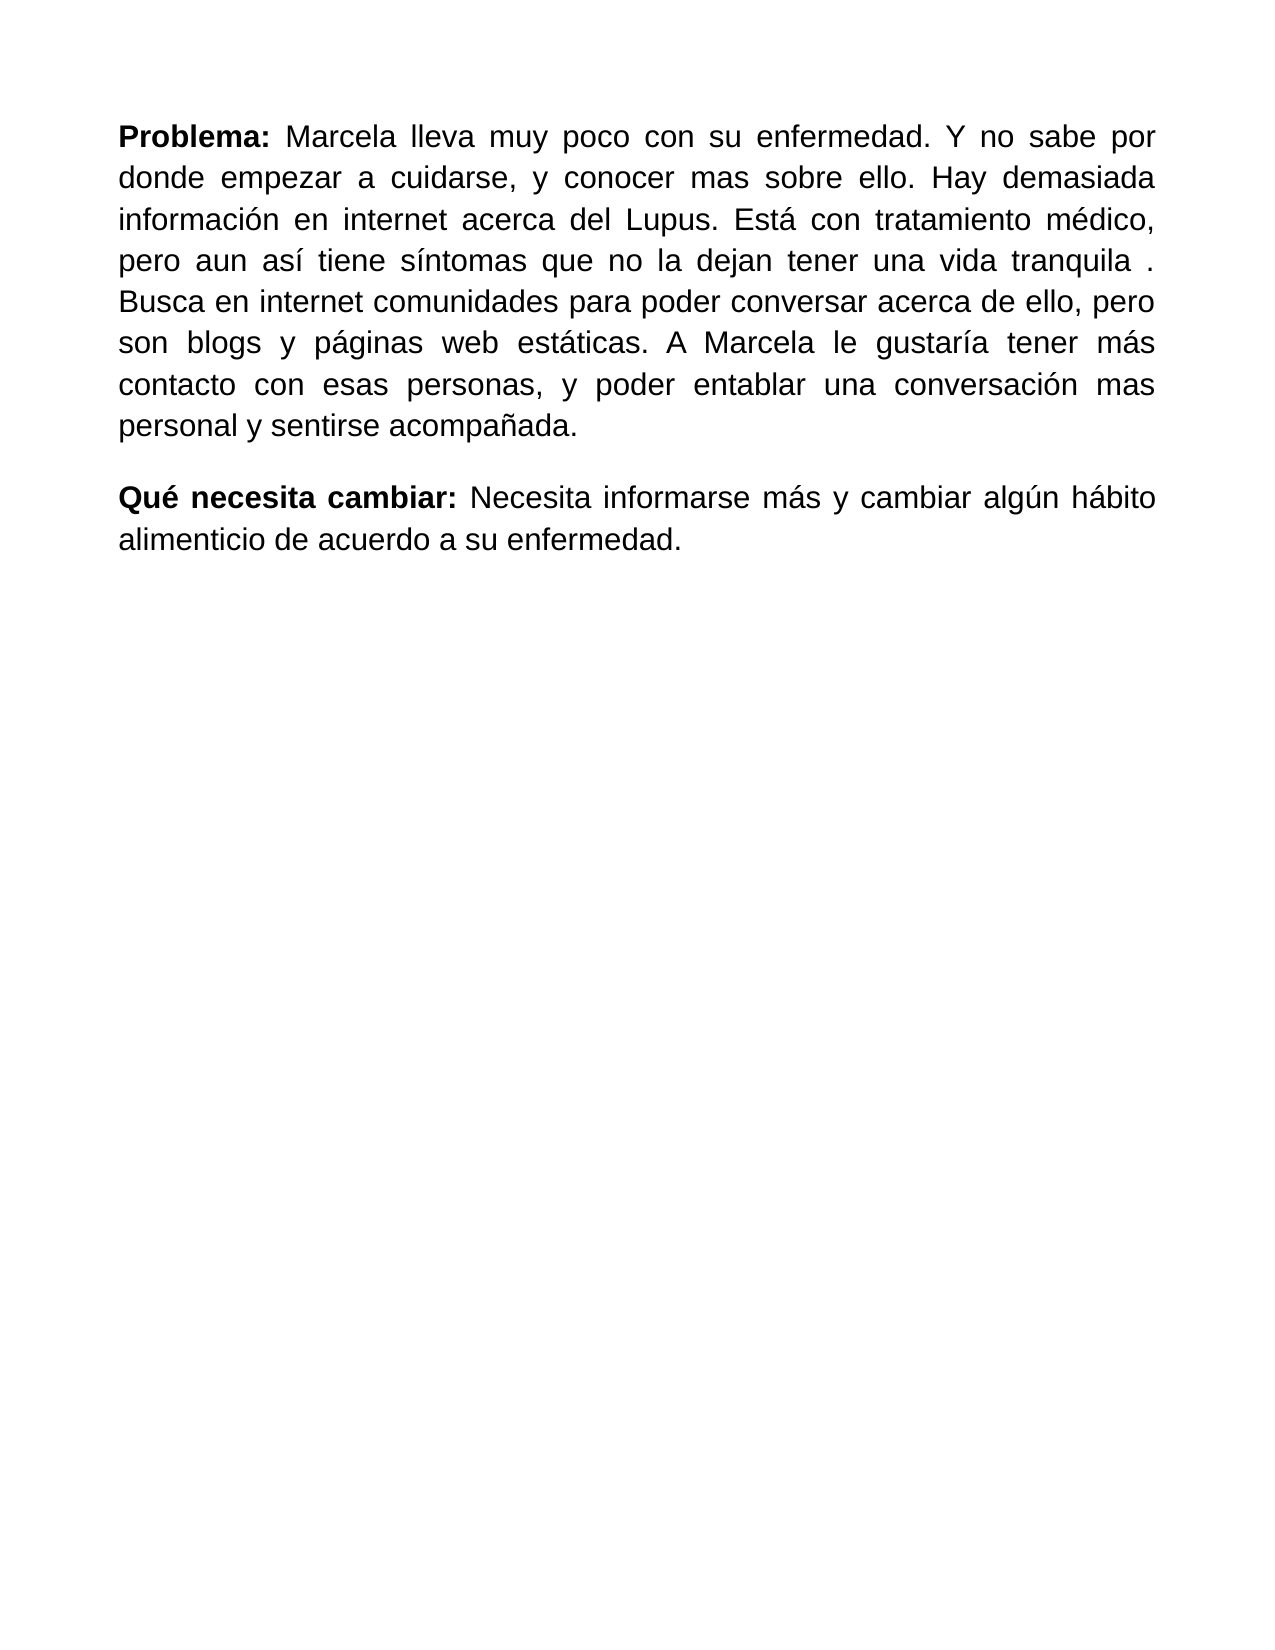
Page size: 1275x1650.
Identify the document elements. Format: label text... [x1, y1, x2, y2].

text Qué necesita cambiar: Necesita informarse más y cambiar algún hábito alimenticio de acuerdo a su enfermedad. [118, 479, 1157, 557]
text Problema: Marcela lleva muy poco con su enfermedad. Y no sabe por donde empezar a cuidarse, y conocer mas sobre ello. Hay demasiada información en internet acerca del Lupus. Está con tratamiento médico, pero aun así tiene síntomas que no la dejan tener una vida tranquila . Busca en internet comunidades para poder conversar acerca de ello, pero son blogs y páginas web estáticas. A Marcela le gustaría tener más contacto con esas personas, y poder entablar una conversación mas personal y sentirse acompañada. [118, 118, 1157, 443]
